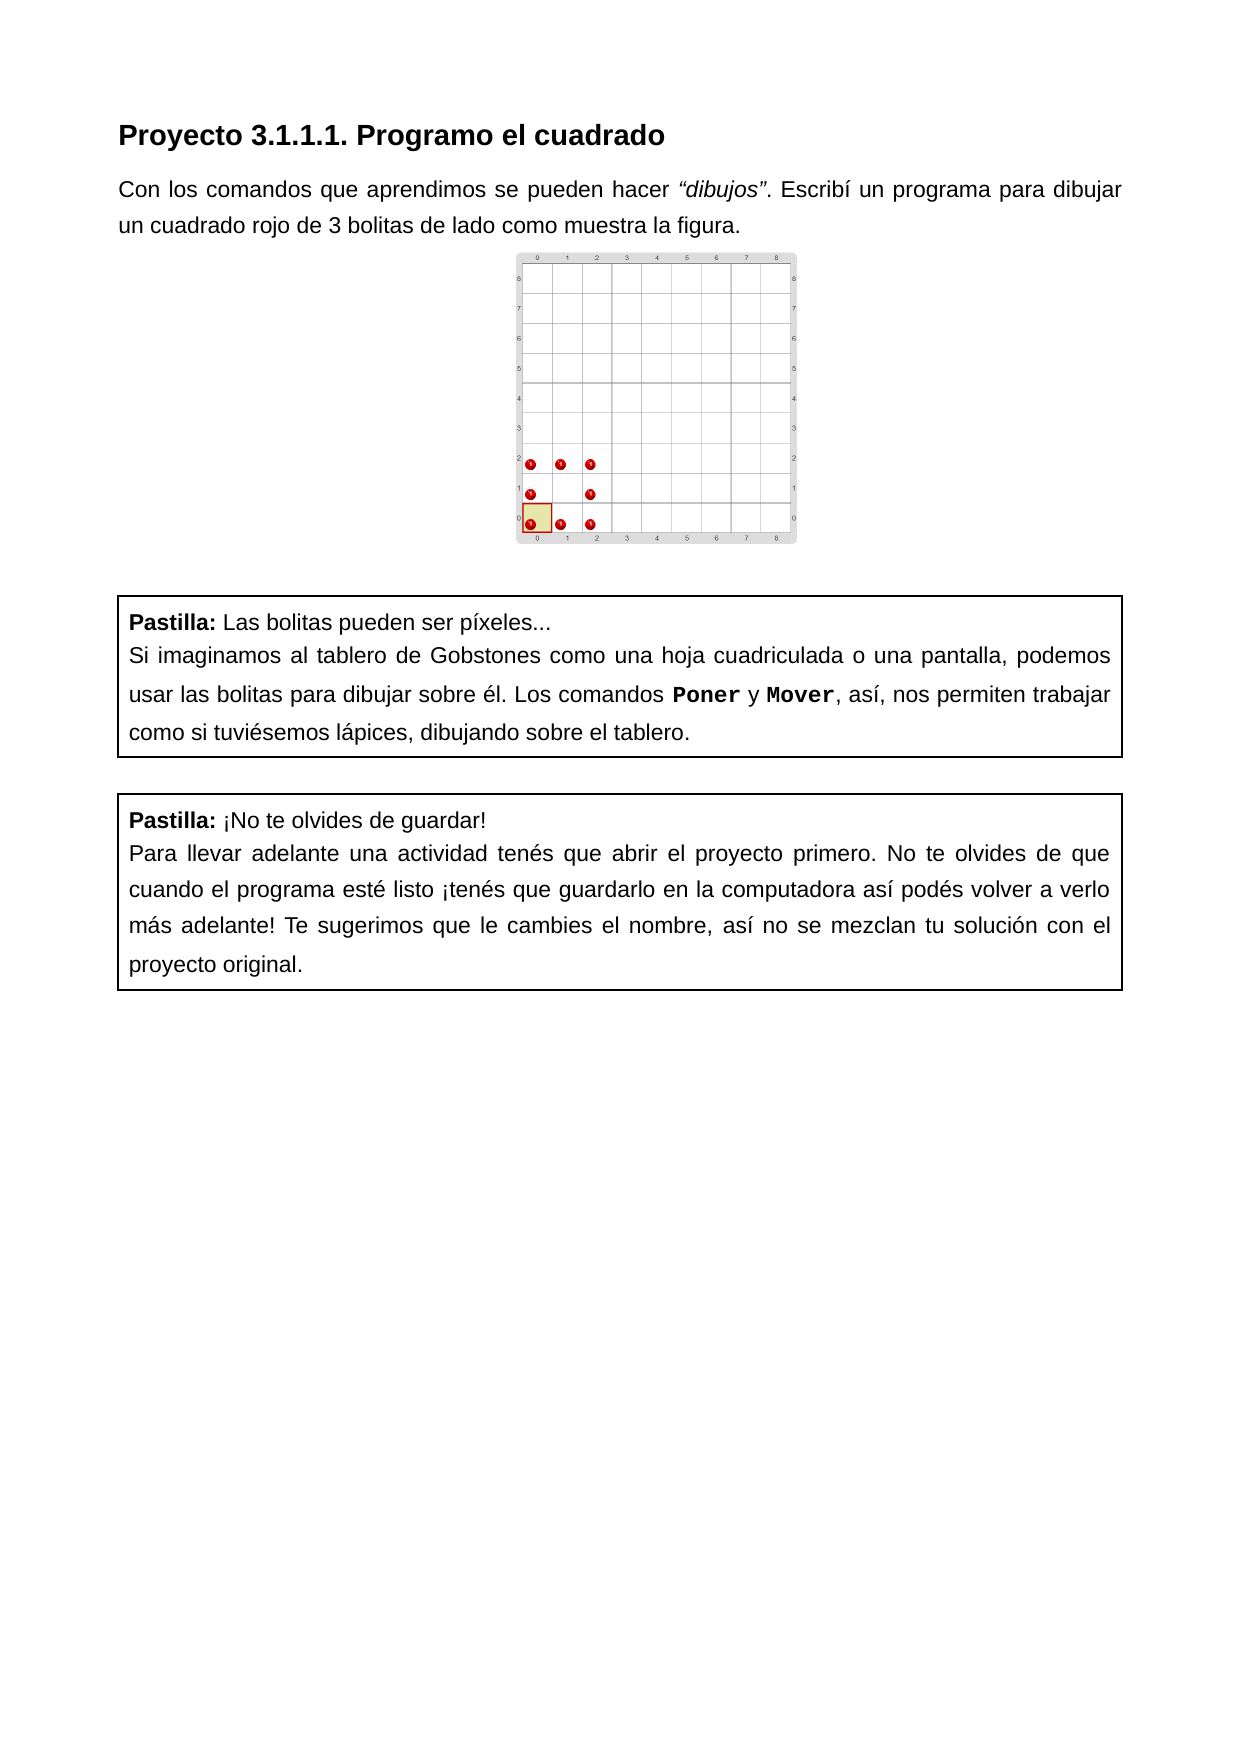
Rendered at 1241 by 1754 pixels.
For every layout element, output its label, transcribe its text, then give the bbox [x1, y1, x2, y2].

picture [514, 248, 800, 546]
text Proyecto 3.1.1.1. Programo el cuadrado [118, 118, 1122, 152]
table_header Pastilla: Las bolitas pueden ser píxeles... Si imaginamos al tablero de Gobstones como una hoja cuadriculada o una pantalla, podemos usar las bolitas para dibujar sobre él. Los comandos Poner y Mover, así, nos permiten trabajar como si tuviésemos lápices, dibujando sobre el tablero. [119, 597, 1121, 756]
text Con los comandos que aprendimos se pueden hacer “dibujos”. Escribí un programa para dibujar un cuadrado rojo de 3 bolitas de lado como muestra la figura. [118, 176, 1122, 239]
table_header Pastilla: ¡No te olvides de guardar! Para llevar adelante una actividad tenés que abrir el proyecto primero. No te olvides de que cuando el programa esté listo ¡tenés que guardarlo en la computadora así podés volver a verlo más adelante! Te sugerimos que le cambies el nombre, así no se mezclan tu solución con el proyecto original. [119, 795, 1121, 989]
